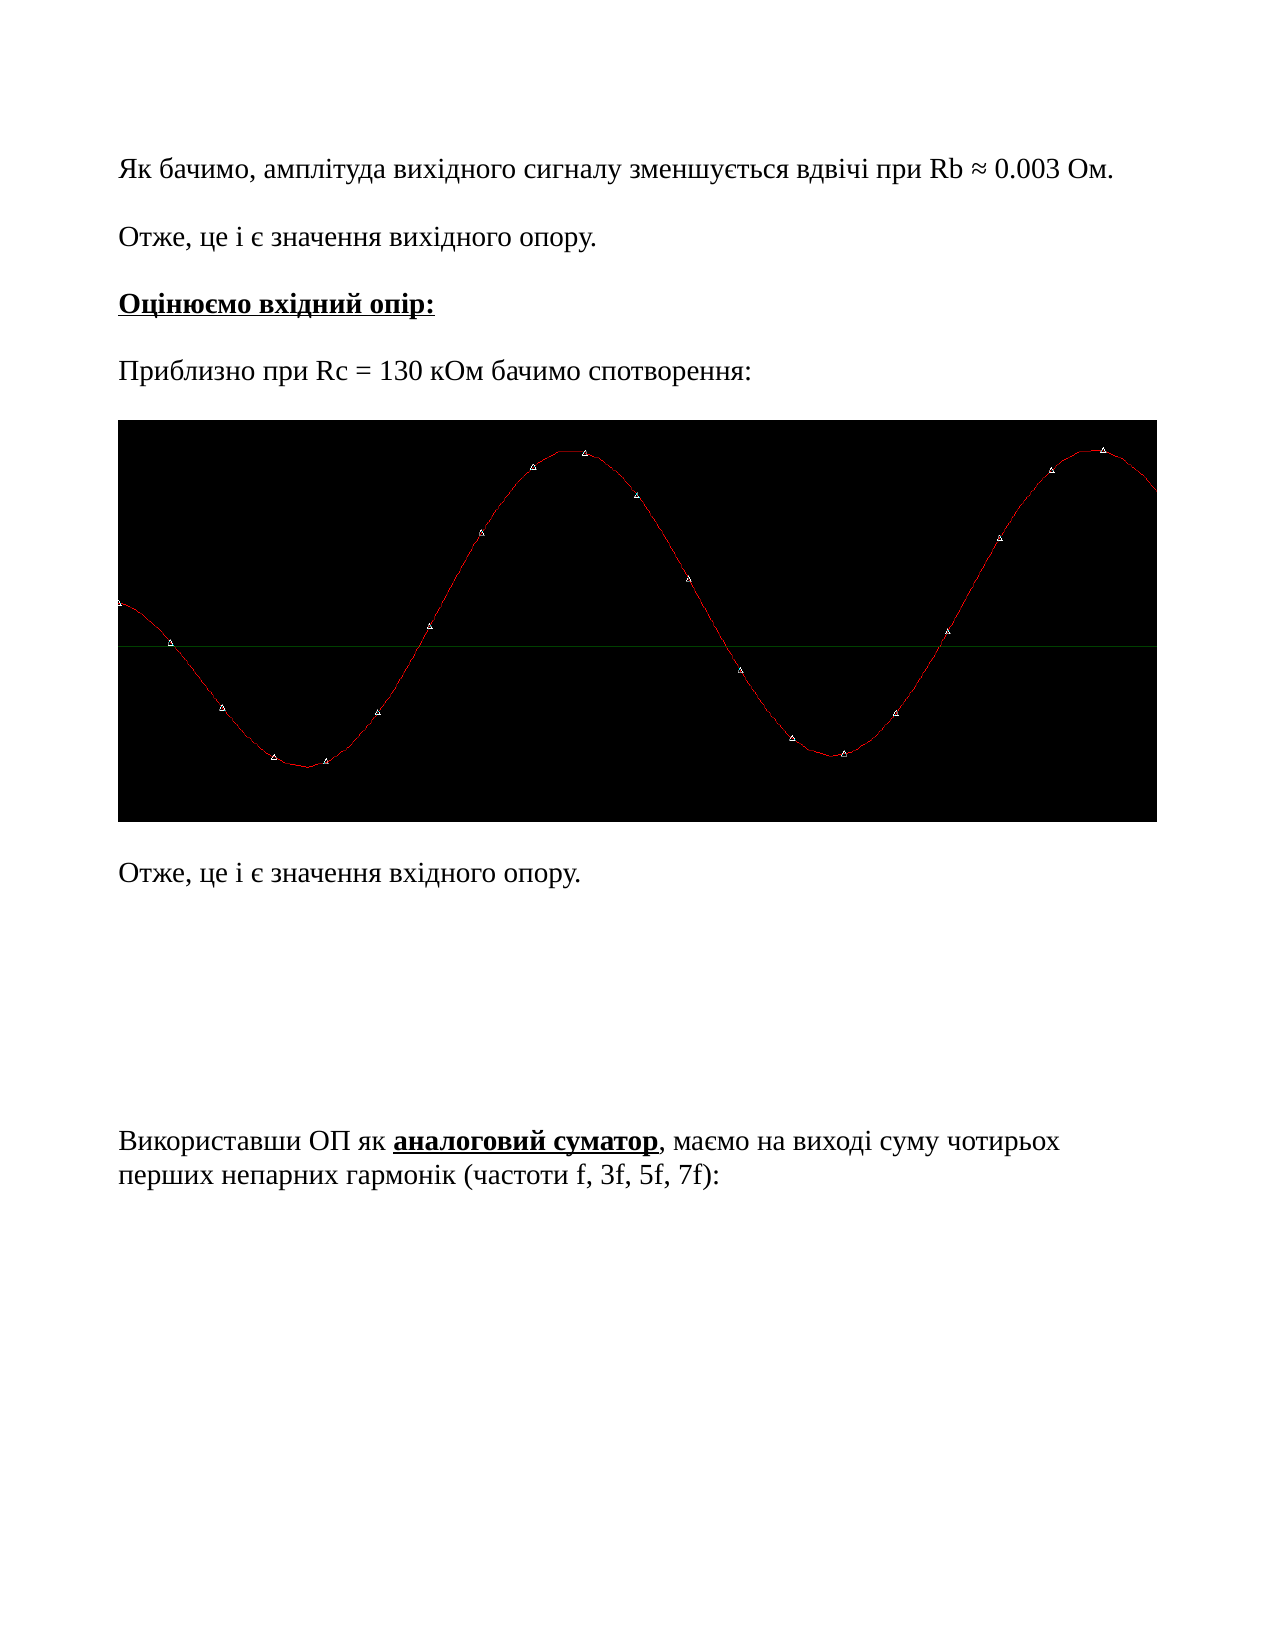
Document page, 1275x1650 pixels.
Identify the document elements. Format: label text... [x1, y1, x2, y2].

text Приблизно при Rс = 130 кОм бачимо спотворення: [118, 353, 1157, 386]
text Як бачимо, амплітуда вихідного сигналу зменшується вдвічі при Rb ≈ 0.003 Ом. [118, 152, 1157, 185]
text Оцінюємо вхідний опір: [118, 286, 1157, 319]
text Використавши ОП як аналоговий суматор, маємо на виході суму чотирьох перших непарних гармонік (частоти f, 3f, 5f, 7f): [118, 1123, 1157, 1190]
text Отже, це і є значення вихідного опору. [118, 219, 1157, 252]
picture [118, 420, 1157, 822]
text Отже, це і є значення вхідного опору. [118, 855, 1157, 888]
